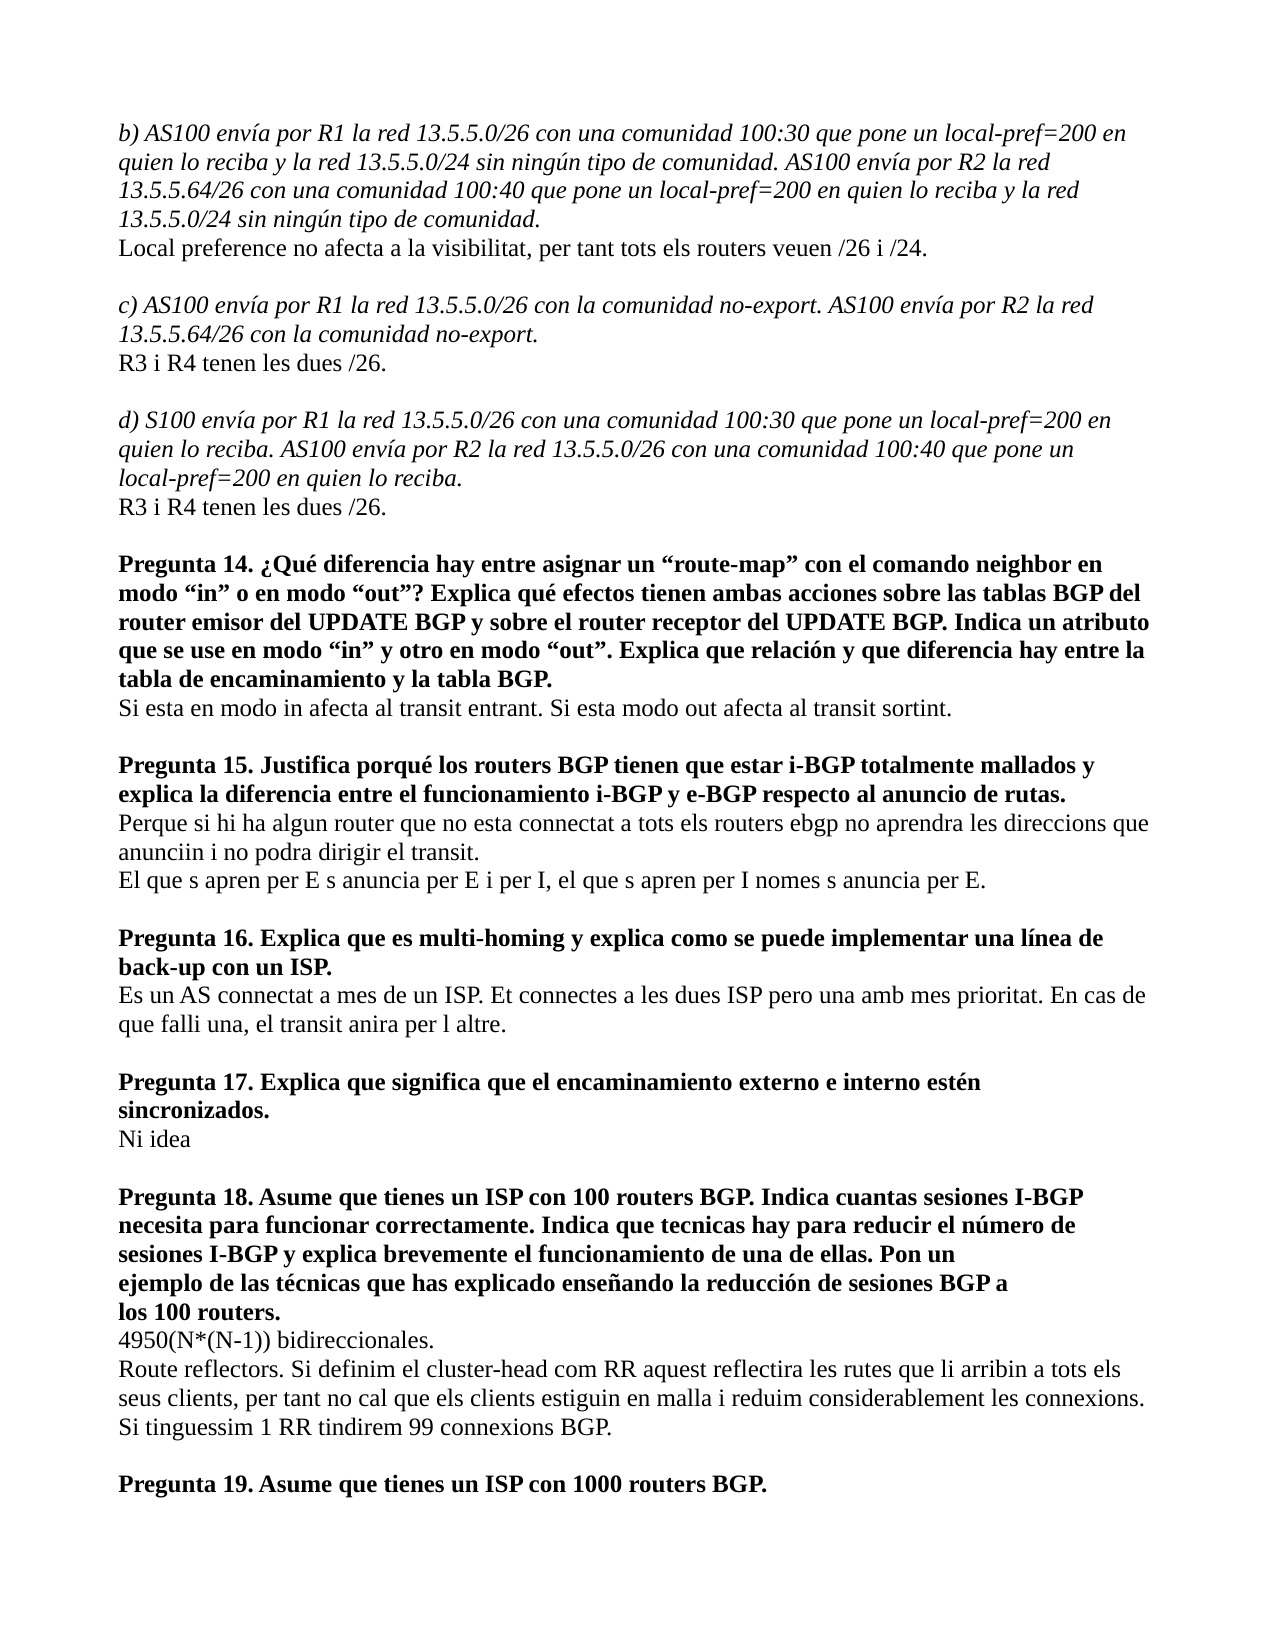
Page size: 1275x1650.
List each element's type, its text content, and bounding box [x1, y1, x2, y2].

text Pregunta 16. Explica que es multi-homing y explica como se puede implementar una línea de [118, 923, 1157, 952]
text Route reflectors. Si definim el cluster-head com RR aquest reflectira les rutes que li arribin a tots els seus clients, per tant no cal que els clients estiguin en malla i reduim considerablement les connexions. [118, 1354, 1157, 1412]
text Perque si hi ha algun router que no esta connectat a tots els routers ebgp no aprendra les direccions que anunciin i no podra dirigir el transit. [118, 808, 1157, 866]
text sesiones I-BGP y explica brevemente el funcionamiento de una de ellas. Pon un [118, 1239, 1157, 1268]
text R3 i R4 tenen les dues /26. [118, 348, 1157, 377]
text Si esta en modo in afecta al transit entrant. Si esta modo out afecta al transit sortint. [118, 693, 1157, 722]
text d) S100 envía por R1 la red 13.5.5.0/26 con una comunidad 100:30 que pone un local-pref=200 en [118, 406, 1157, 434]
text Ni idea [118, 1124, 1157, 1153]
text quien lo reciba. AS100 envía por R2 la red 13.5.5.0/26 con una comunidad 100:40 que pone un [118, 434, 1157, 463]
text c) AS100 envía por R1 la red 13.5.5.0/26 con la comunidad no-export. AS100 envía por R2 la red [118, 291, 1157, 319]
text b) AS100 envía por R1 la red 13.5.5.0/26 con una comunidad 100:30 que pone un local-pref=200 en [118, 118, 1157, 147]
text Es un AS connectat a mes de un ISP. Et connectes a les dues ISP pero una amb mes prioritat. En cas de que falli una, el transit anira per l altre. [118, 981, 1157, 1038]
text quien lo reciba y la red 13.5.5.0/24 sin ningún tipo de comunidad. AS100 envía por R2 la red [118, 147, 1157, 176]
text R3 i R4 tenen les dues /26. [118, 492, 1157, 521]
text los 100 routers. [118, 1297, 1157, 1326]
text Pregunta 14. ¿Qué diferencia hay entre asignar un “route-map” con el comando neighbor en [118, 549, 1157, 578]
text ejemplo de las técnicas que has explicado enseñando la reducción de sesiones BGP a [118, 1268, 1157, 1297]
text router emisor del UPDATE BGP y sobre el router receptor del UPDATE BGP. Indica un atributo que se use en modo “in” y otro en modo “out”. Explica que relación y que diferencia hay entre la tabla de encaminamiento y la tabla BGP. [118, 607, 1157, 693]
text explica la diferencia entre el funcionamiento i-BGP y e-BGP respecto al anuncio de rutas. [118, 779, 1157, 808]
text Pregunta 15. Justifica porqué los routers BGP tienen que estar i-BGP totalmente mallados y [118, 751, 1157, 779]
text Pregunta 19. Asume que tienes un ISP con 1000 routers BGP. [118, 1469, 1157, 1498]
text 13.5.5.0/24 sin ningún tipo de comunidad. [118, 204, 1157, 233]
text Pregunta 18. Asume que tienes un ISP con 100 routers BGP. Indica cuantas sesiones I-BGP necesita para funcionar correctamente. Indica que tecnicas hay para reducir el número de [118, 1182, 1157, 1239]
text 4950(N*(N-1)) bidireccionales. [118, 1326, 1157, 1354]
text El que s apren per E s anuncia per E i per I, el que s apren per I nomes s anuncia per E. [118, 866, 1157, 894]
text 13.5.5.64/26 con una comunidad 100:40 que pone un local-pref=200 en quien lo reciba y la red [118, 176, 1157, 204]
text sincronizados. [118, 1096, 1157, 1124]
text Pregunta 17. Explica que significa que el encaminamiento externo e interno estén [118, 1067, 1157, 1096]
text local-pref=200 en quien lo reciba. [118, 463, 1157, 492]
text back-up con un ISP. [118, 952, 1157, 981]
text Si tinguessim 1 RR tindirem 99 connexions BGP. [118, 1412, 1157, 1441]
text modo “in” o en modo “out”? Explica qué efectos tienen ambas acciones sobre las tablas BGP del [118, 578, 1157, 607]
text Local preference no afecta a la visibilitat, per tant tots els routers veuen /26 i /24. [118, 233, 1157, 262]
text 13.5.5.64/26 con la comunidad no-export. [118, 319, 1157, 348]
